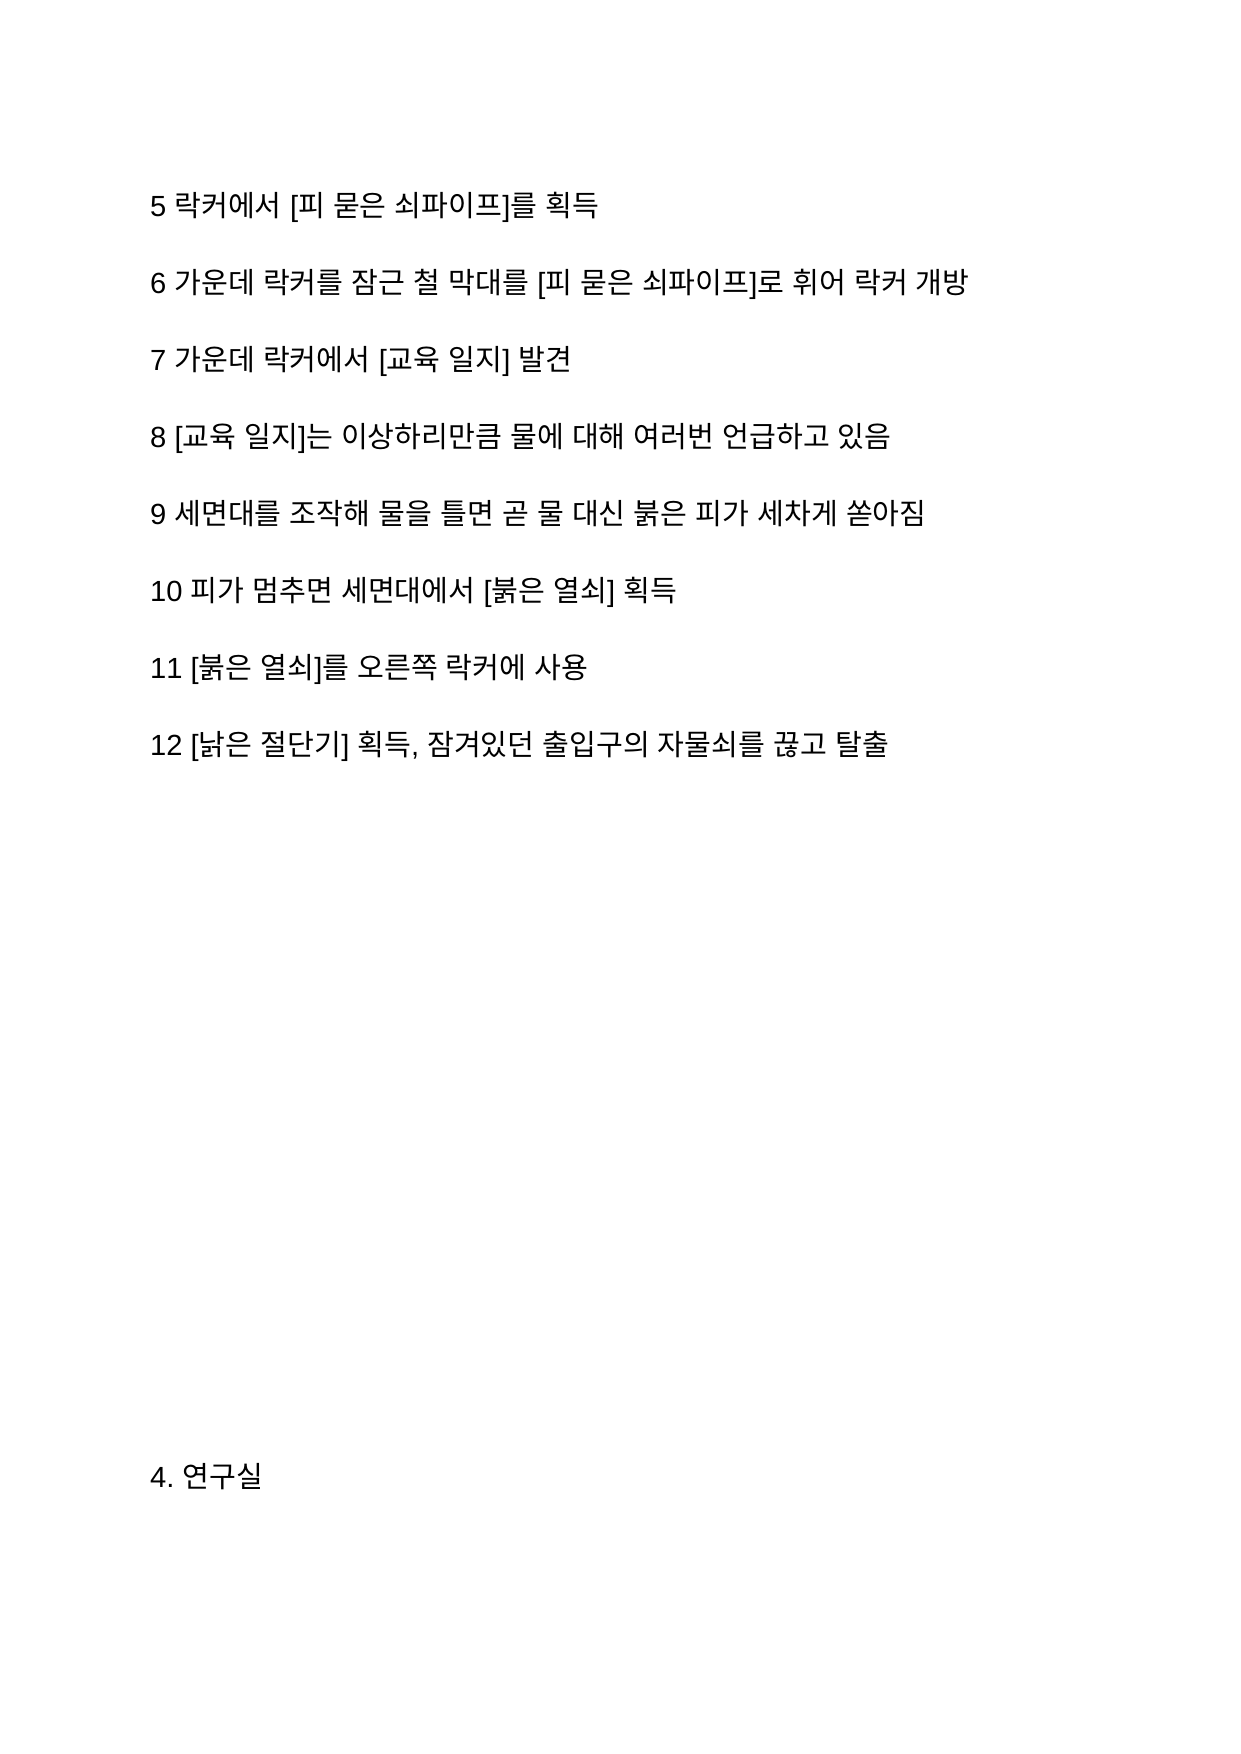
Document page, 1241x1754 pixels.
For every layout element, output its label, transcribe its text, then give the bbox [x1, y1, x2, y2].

text 12 [낡은 절단기] 획득, 잠겨있던 출입구의 자물쇠를 끊고 탈출 [150, 728, 1090, 762]
text 7 가운데 락커에서 [교육 일지] 발견 [150, 343, 1090, 376]
text 4. 연구실 [150, 1460, 1090, 1494]
text 11 [붉은 열쇠]를 오른쪽 락커에 사용 [150, 651, 1090, 684]
text 10 피가 멈추면 세면대에서 [붉은 열쇠] 획득 [150, 574, 1090, 607]
text 9 세면대를 조작해 물을 틀면 곧 물 대신 붉은 피가 세차게 쏟아짐 [150, 497, 1090, 530]
text 6 가운데 락커를 잠근 철 막대를 [피 묻은 쇠파이프]로 휘어 락커 개방 [150, 266, 1090, 299]
text 8 [교육 일지]는 이상하리만큼 물에 대해 여러번 언급하고 있음 [150, 420, 1090, 453]
text 5 락커에서 [피 묻은 쇠파이프]를 획득 [150, 188, 1090, 222]
